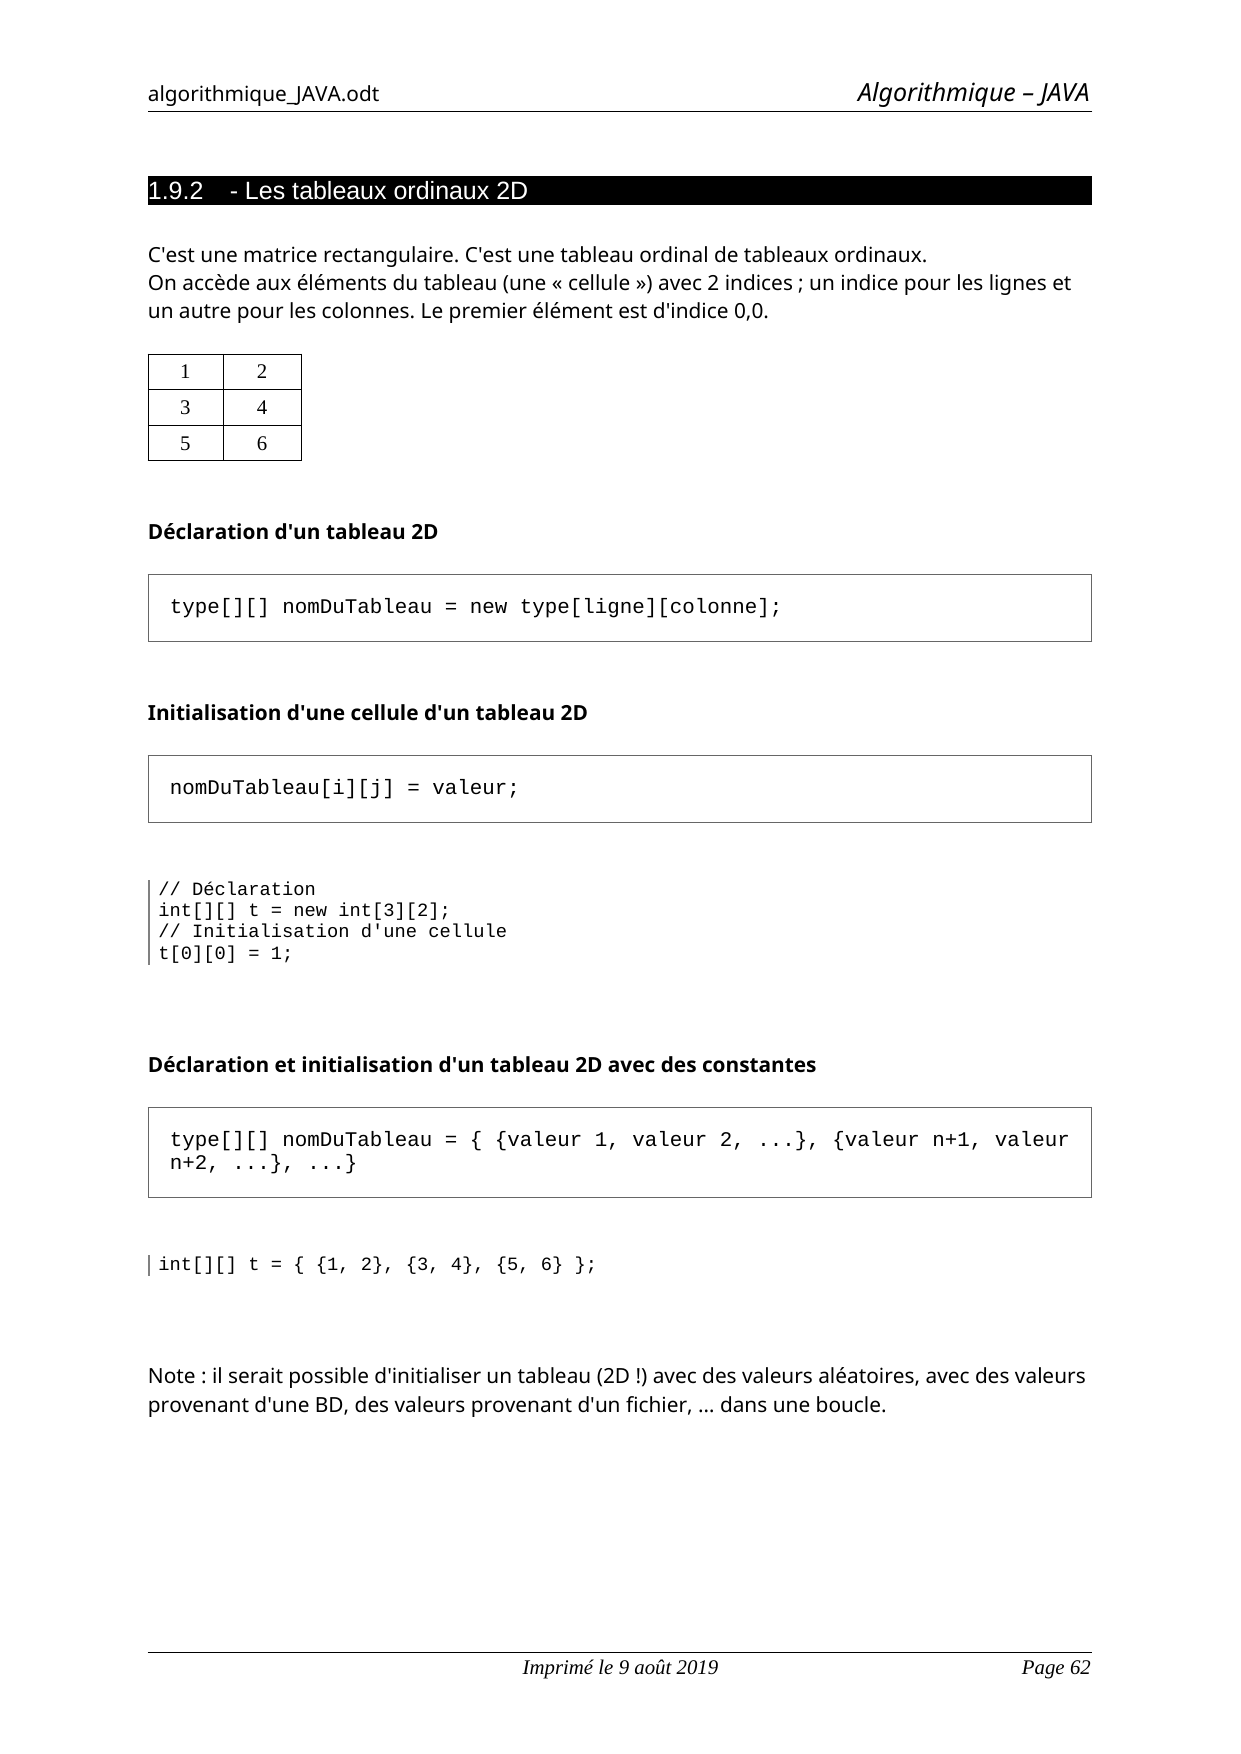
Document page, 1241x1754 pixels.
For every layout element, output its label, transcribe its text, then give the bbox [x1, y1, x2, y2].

text type[][] nomDuTableau = new type[ligne][colonne]; [149, 575, 1091, 641]
text Note : il serait possible d'initialiser un tableau (2D !) avec des valeurs aléatoires, avec des valeurs provenant d'une BD, des valeurs provenant d'un fichier, … dans une boucle. [148, 1361, 1092, 1418]
text On accède aux éléments du tableau (une « cellule ») avec 2 indices ; un indice pour les lignes et un autre pour les colonnes. Le premier élément est d'indice 0,0. [148, 268, 1092, 325]
table_header 1 [149, 355, 223, 389]
text Déclaration d'un tableau 2D [148, 517, 1092, 546]
text // Initialisation d'une cellule [150, 922, 1092, 943]
text // Déclaration [150, 880, 1092, 901]
table_cell 3 [149, 390, 223, 425]
text int[][] t = new int[3][2]; [150, 901, 1092, 922]
text type[][] nomDuTableau = { {valeur 1, valeur 2, ...}, {valeur n+1, valeur n+2, ...}, ...} [149, 1108, 1091, 1197]
text int[][] t = { {1, 2}, {3, 4}, {5, 6} }; [150, 1255, 1092, 1276]
text Initialisation d'une cellule d'un tableau 2D [148, 698, 1092, 727]
text t[0][0] = 1; [150, 943, 1092, 965]
table_cell 6 [224, 426, 301, 460]
table_cell 4 [224, 390, 301, 425]
text C'est une matrice rectangulaire. C'est une tableau ordinal de tableaux ordinaux. [148, 240, 1092, 268]
subtitle - Les tableaux ordinaux 2D [148, 176, 1092, 205]
text Déclaration et initialisation d'un tableau 2D avec des constantes [148, 1050, 1092, 1078]
table_header 2 [224, 355, 301, 389]
table_cell 5 [149, 426, 223, 460]
text nomDuTableau[i][j] = valeur; [149, 756, 1091, 822]
